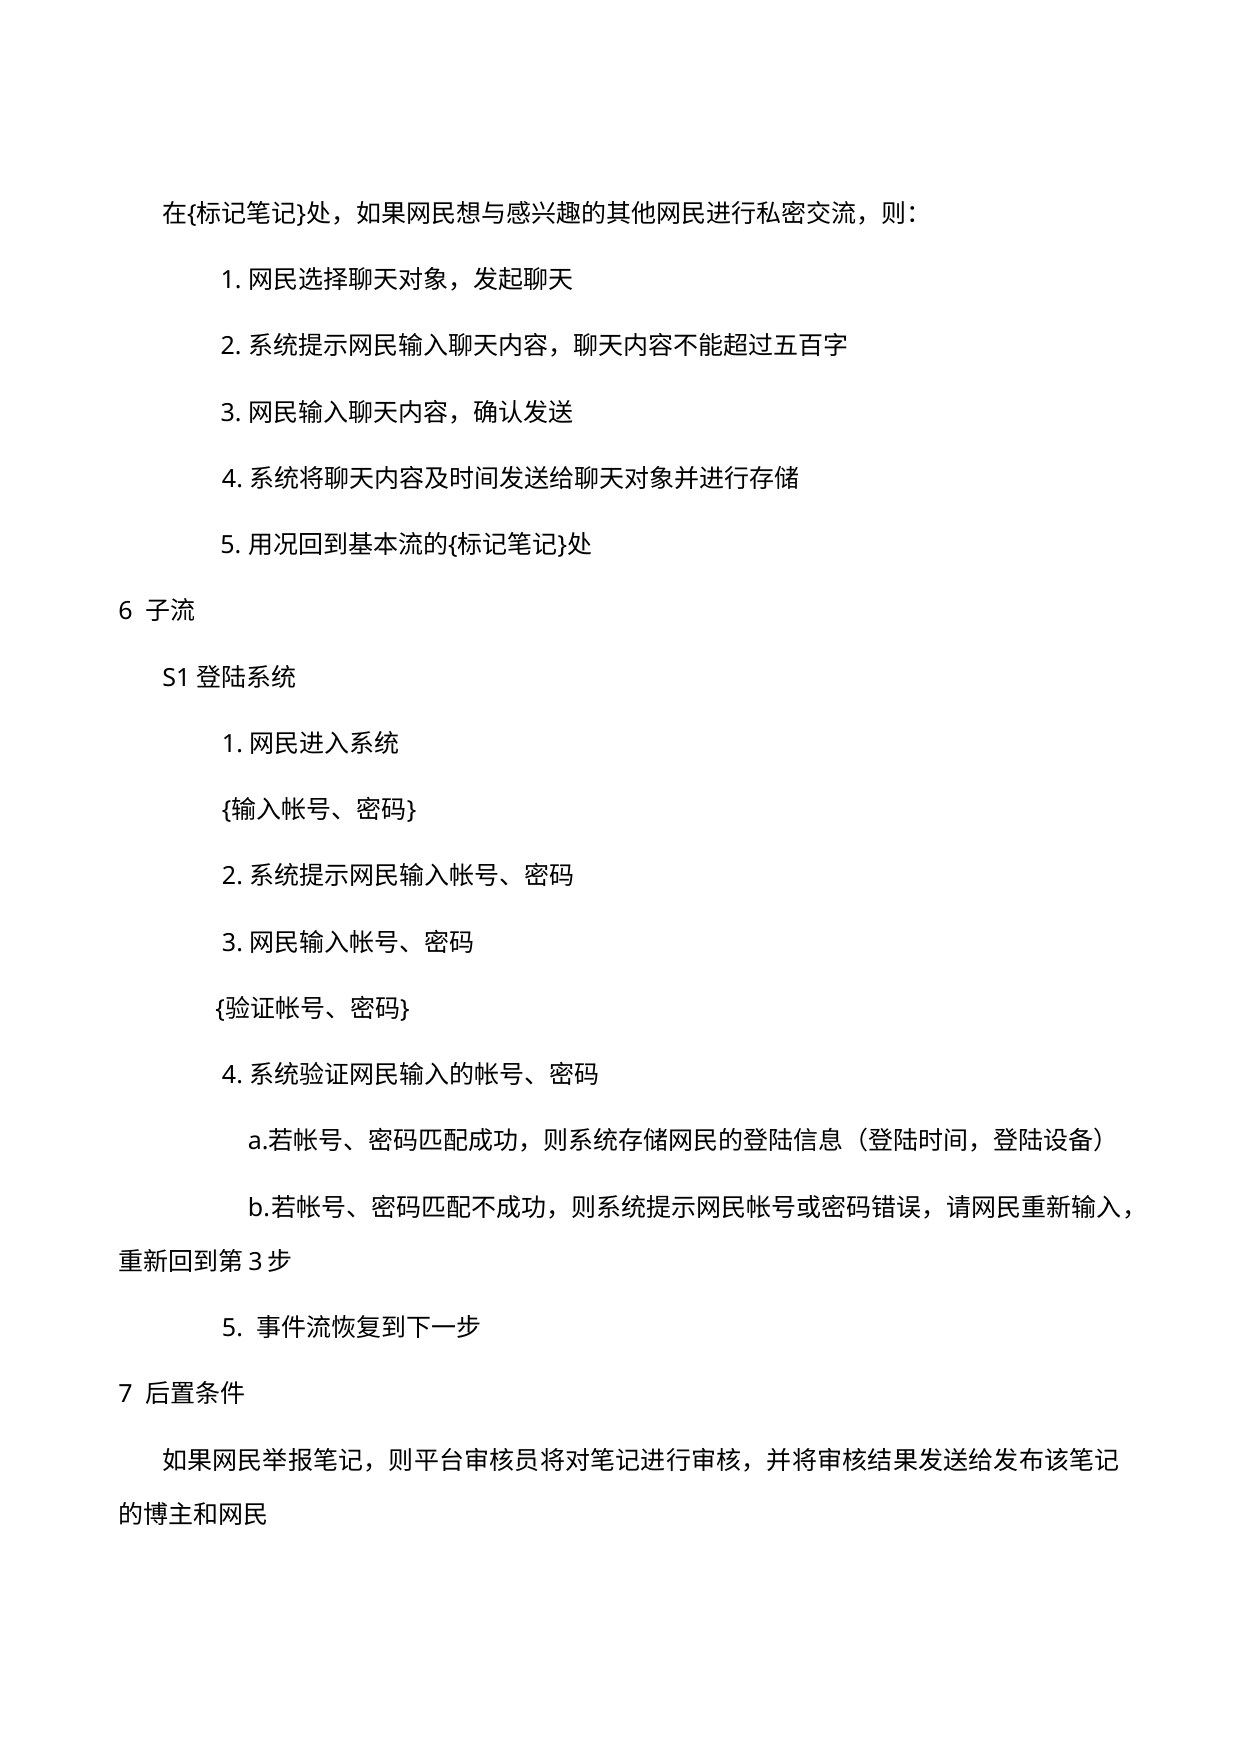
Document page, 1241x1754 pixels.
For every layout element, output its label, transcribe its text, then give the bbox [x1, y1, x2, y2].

list a.若帐号、密码匹配成功，则系统存储网民的登陆信息（登陆时间，登陆设备） [118, 1121, 1122, 1157]
text 5. 用况回到基本流的{标记笔记}处 [118, 524, 1122, 561]
list 3. 网民输入帐号、密码 [118, 922, 1122, 958]
text 6 子流 [118, 591, 1122, 627]
text 4. 系统将聊天内容及时间发送给聊天对象并进行存储 [118, 458, 1122, 494]
list {验证帐号、密码} [118, 988, 1122, 1024]
text 如果网民举报笔记，则平台审核员将对笔记进行审核，并将审核结果发送给发布该笔记的博主和网民 [118, 1440, 1122, 1531]
list 2. 系统提示网民输入聊天内容，聊天内容不能超过五百字 [156, 326, 1122, 362]
list 4. 系统验证网民输入的帐号、密码 [118, 1054, 1122, 1091]
text 在{标记笔记}处，如果网民想与感兴趣的其他网民进行私密交流，则： [118, 193, 1122, 229]
list 2. 系统提示网民输入帐号、密码 [118, 856, 1122, 892]
list {输入帐号、密码} [118, 789, 1122, 826]
list 5. 事件流恢复到下一步 [118, 1308, 1122, 1344]
text 7 后置条件 [118, 1374, 1122, 1410]
list 1. 网民进入系统 [118, 723, 1122, 759]
list 3. 网民输入聊天内容，确认发送 [156, 392, 1122, 428]
list 1. 网民选择聊天对象，发起聊天 [156, 259, 1122, 296]
list b.若帐号、密码匹配不成功，则系统提示网民帐号或密码错误，请网民重新输入，重新回到第3步 [118, 1187, 1122, 1278]
list S1 登陆系统 [156, 657, 1122, 693]
